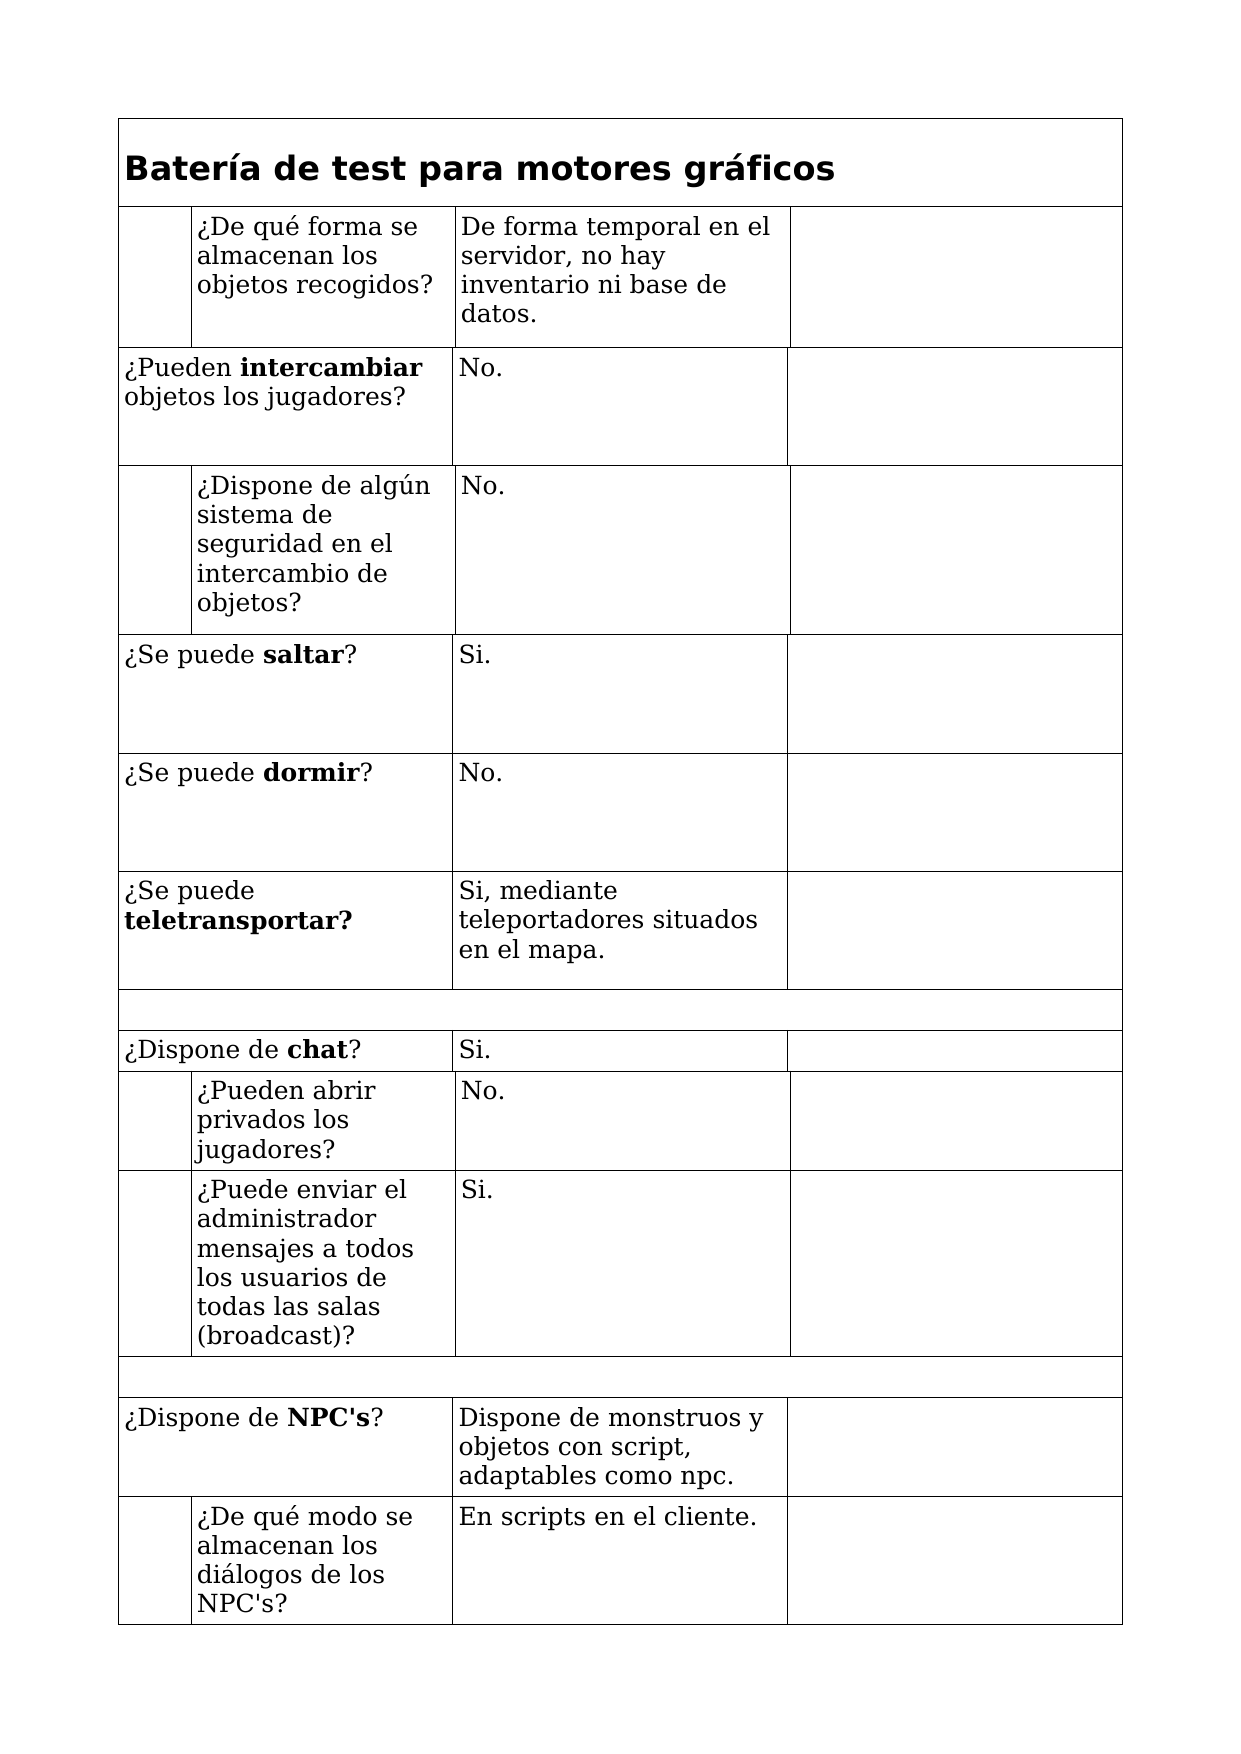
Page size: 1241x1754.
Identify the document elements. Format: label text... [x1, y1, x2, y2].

table_cell Si. [456, 1171, 790, 1356]
table_cell Dispone de monstruos y objetos con script, adaptables como npc. [453, 1398, 787, 1496]
table_cell No. [453, 754, 787, 871]
table_cell [788, 635, 1122, 752]
table_cell ¿Se puede teletransportar? [119, 872, 452, 989]
table_cell ¿Puede enviar el administrador mensajes a todos los usuarios de todas las salas (broadcast)? [192, 1171, 455, 1356]
table_cell ¿Se puede dormir? [119, 754, 452, 871]
table_cell [119, 1497, 191, 1624]
table_cell ¿De qué modo se almacenan los diálogos de los NPC's? [192, 1497, 452, 1624]
table_cell No. [456, 1072, 790, 1170]
table_cell Si. [453, 635, 787, 752]
table_cell [119, 1357, 1122, 1397]
table_cell [788, 1497, 1122, 1624]
table_cell ¿Se puede saltar? [119, 635, 452, 752]
table_cell [791, 1072, 1122, 1170]
table_cell [119, 207, 191, 347]
table_cell [791, 207, 1122, 347]
table_cell [788, 1031, 1122, 1071]
table_cell [788, 348, 1122, 465]
table_cell Si, mediante teleportadores situados en el mapa. [453, 872, 787, 989]
table_header Batería de test para motores gráficos [119, 119, 1122, 206]
table_cell ¿Pueden intercambiar objetos los jugadores? [119, 348, 452, 465]
table_cell ¿De qué forma se almacenan los objetos recogidos? [192, 207, 455, 347]
table_cell ¿Pueden abrir privados los jugadores? [192, 1072, 455, 1170]
table_cell [791, 466, 1122, 634]
table_cell [119, 466, 191, 634]
table_cell No. [453, 348, 787, 465]
table_cell No. [456, 466, 790, 634]
table_cell [788, 1398, 1122, 1496]
table_cell Si. [453, 1031, 787, 1071]
table_cell [788, 872, 1122, 989]
table_cell [791, 1171, 1122, 1356]
table_cell ¿Dispone de NPC's? [119, 1398, 452, 1496]
table_cell De forma temporal en el servidor, no hay inventario ni base de datos. [456, 207, 790, 347]
table_cell [119, 990, 1122, 1030]
table_cell [119, 1171, 191, 1356]
table_cell En scripts en el cliente. [453, 1497, 787, 1624]
table_cell ¿Dispone de chat? [119, 1031, 452, 1071]
table_cell [119, 1072, 191, 1170]
table_cell ¿Dispone de algún sistema de seguridad en el intercambio de objetos? [192, 466, 455, 634]
table_cell [788, 754, 1122, 871]
